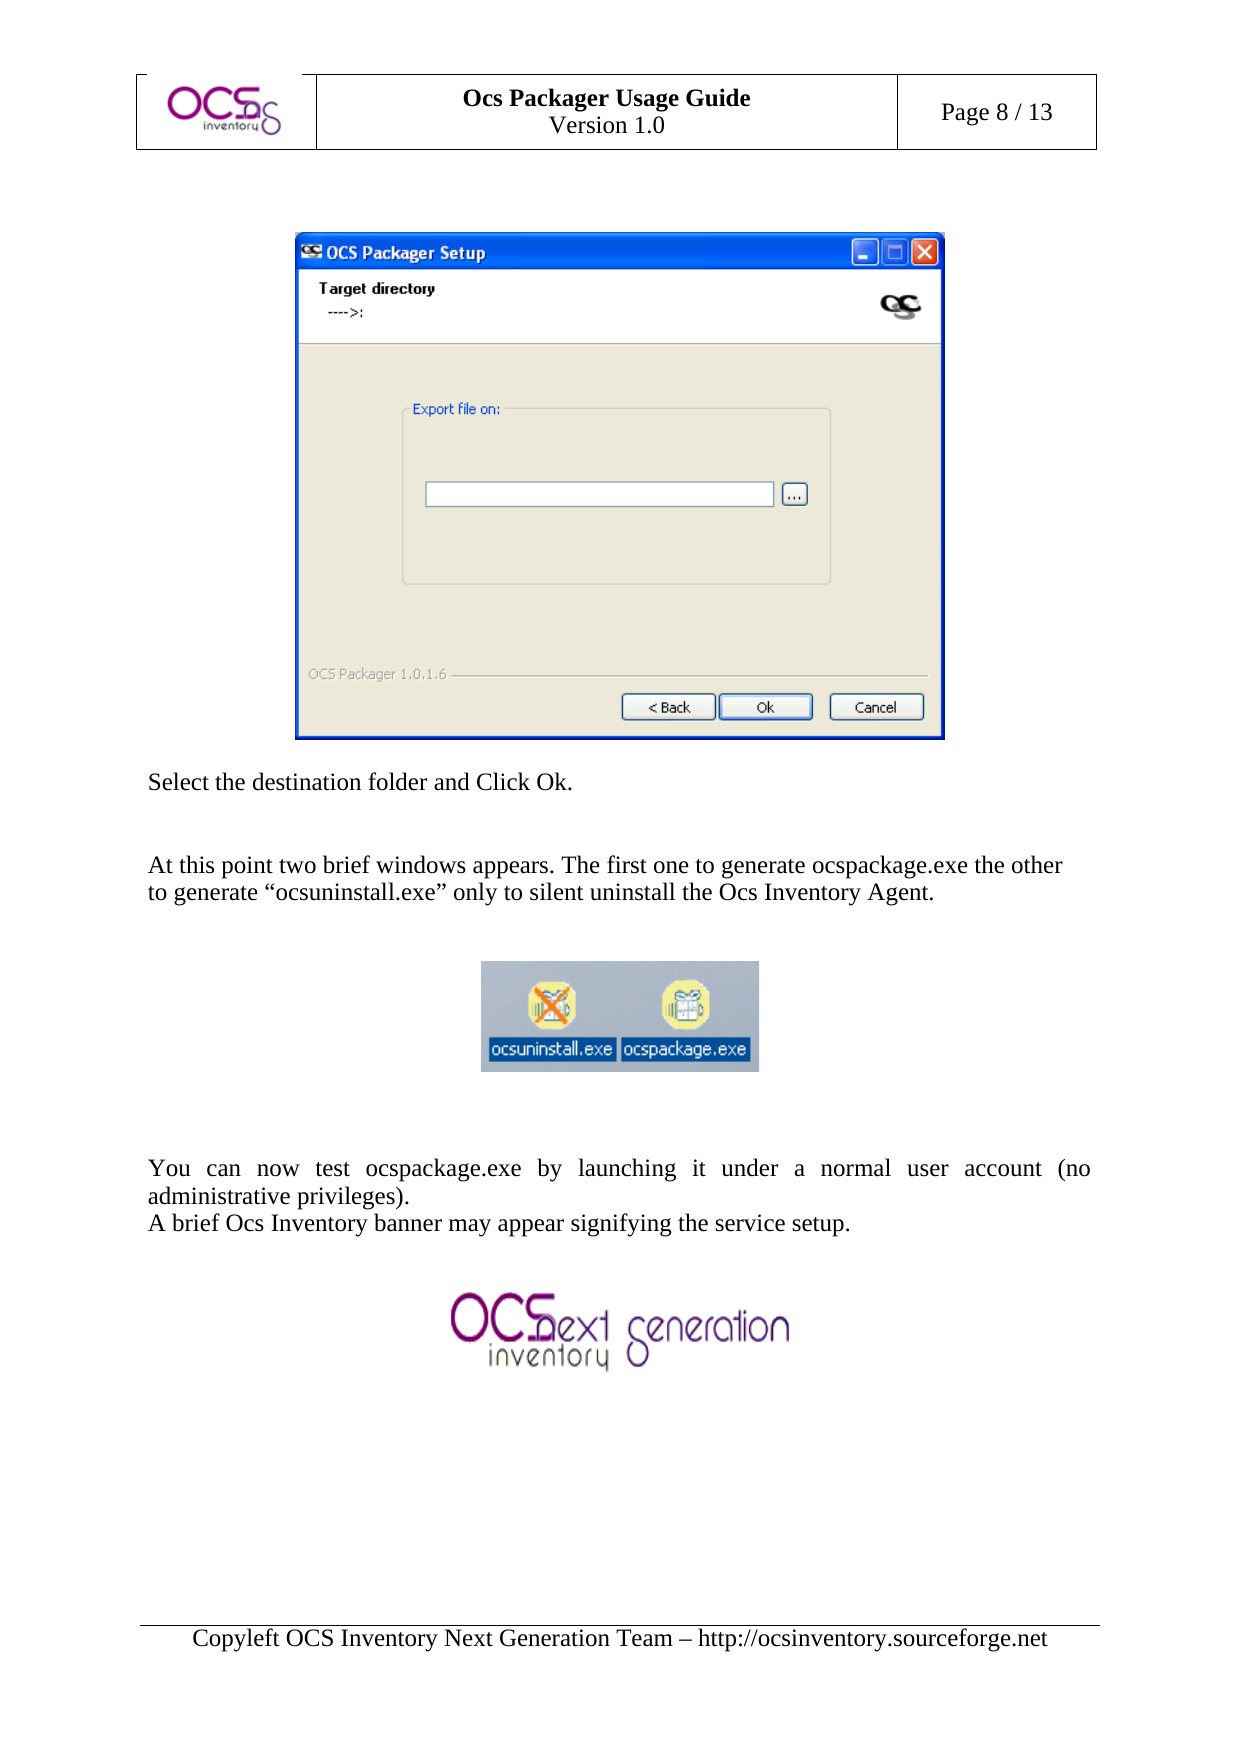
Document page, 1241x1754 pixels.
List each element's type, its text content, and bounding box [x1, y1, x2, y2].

picture [295, 232, 945, 740]
text You can now test ocspackage.exe by launching it under a normal user account (no administrative privileges). [148, 1154, 1092, 1209]
picture [450, 1292, 790, 1372]
picture [163, 83, 286, 140]
text A brief Ocs Inventory banner may appear signifying the service setup. [148, 1209, 1092, 1237]
text to generate “ocsuninstall.exe” only to silent uninstall the Ocs Inventory Agent. [148, 878, 1092, 906]
text Select the destination folder and Click Ok. [148, 768, 1092, 795]
text At this point two brief windows appears. The first one to generate ocspackage.exe the other [148, 851, 1092, 878]
